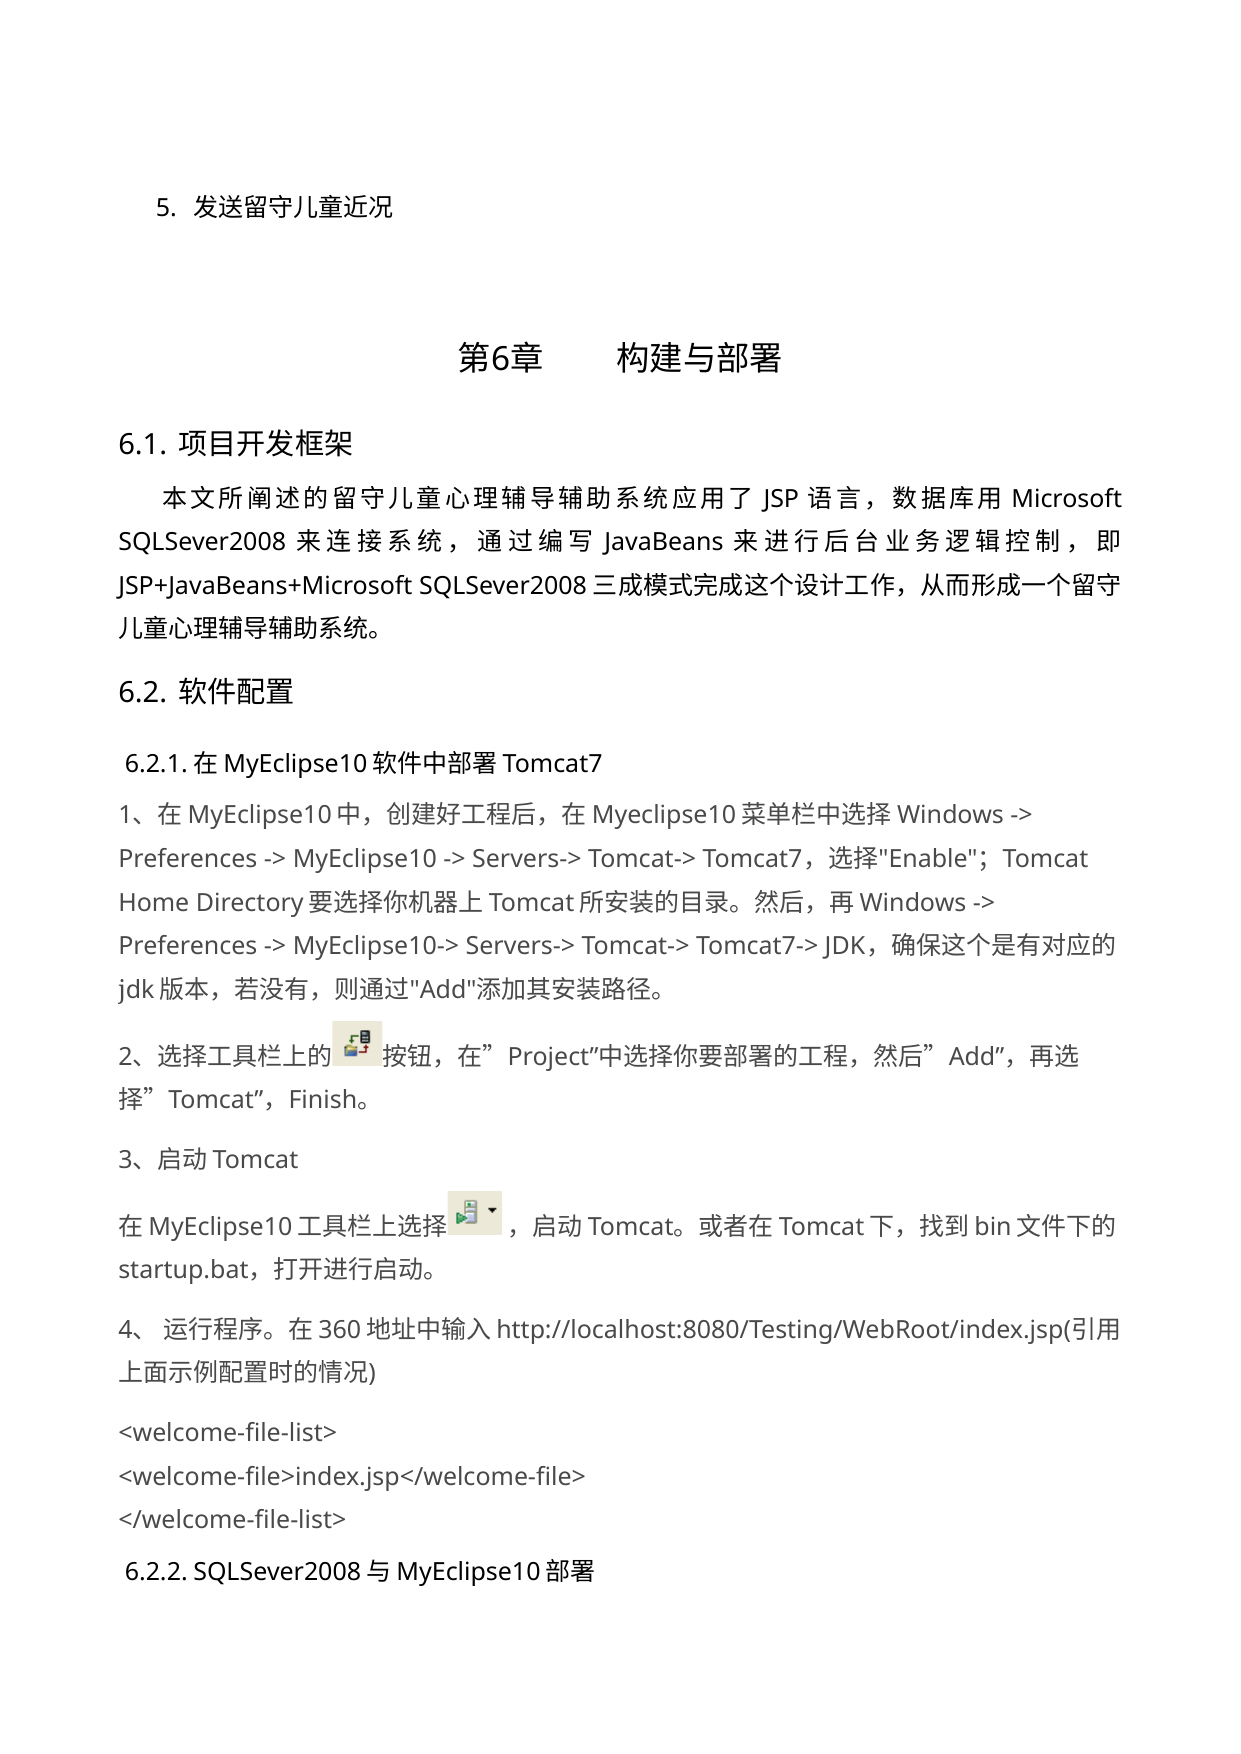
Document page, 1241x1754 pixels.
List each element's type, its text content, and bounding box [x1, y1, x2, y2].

subtitle 项目开发框架 [118, 421, 1122, 463]
text 在MyEclipse10工具栏上选择 ，启动Tomcat。或者在Tomcat下，找到bin文件下的startup.bat，打开进行启动。 [118, 1191, 1122, 1286]
picture [447, 1191, 503, 1235]
text 2、选择工具栏上的按钮，在”Project”中选择你要部署的工程，然后”Add”，再选择”Tomcat”，Finish。 [118, 1021, 1122, 1116]
text 4、 运行程序。在360地址中输入http://localhost:8080/Testing/WebRoot/index.jsp(引用上面示例配置时的情况) [118, 1302, 1122, 1389]
list 发送留守儿童近况 [156, 188, 1122, 224]
subtitle 构建与部署 [118, 332, 1122, 381]
text 本文所阐述的留守儿童心理辅导辅助系统应用了JSP语言，数据库用Microsoft SQLSever2008来连接系统，通过编写JavaBeans来进行后台业务逻辑控制，即JSP+JavaBeans+Microsoft SQLSever2008三成模式完成这个设计工作，从而形成一个留守儿童心理辅导辅助系统。 [118, 478, 1122, 645]
subtitle 软件配置 [118, 668, 1122, 711]
text <welcome-file-list> <welcome-file>index.jsp</welcome-file> </welcome-file-list> [118, 1405, 1122, 1536]
subtitle 在MyEclipse10软件中部署Tomcat7 [118, 743, 1122, 780]
text 3、启动Tomcat [118, 1132, 1122, 1176]
text 1、在MyEclipse10中，创建好工程后，在Myeclipse10菜单栏中选择 Windows -> Preferences -> MyEclipse10 -> Servers-> Tomcat-> Tomcat7，选择"Enable"；Tomcat Home Directory要选择你机器上Tomcat所安装的目录。然后，再Windows -> Preferences -> MyEclipse10-> Servers-> Tomcat-> Tomcat7-> JDK，确保这个是有对应的jdk版本，若没有，则通过"Add"添加其安装路径。 [118, 787, 1122, 1006]
picture [332, 1021, 383, 1066]
subtitle SQLSever2008与MyEclipse10部署 [118, 1552, 1122, 1588]
